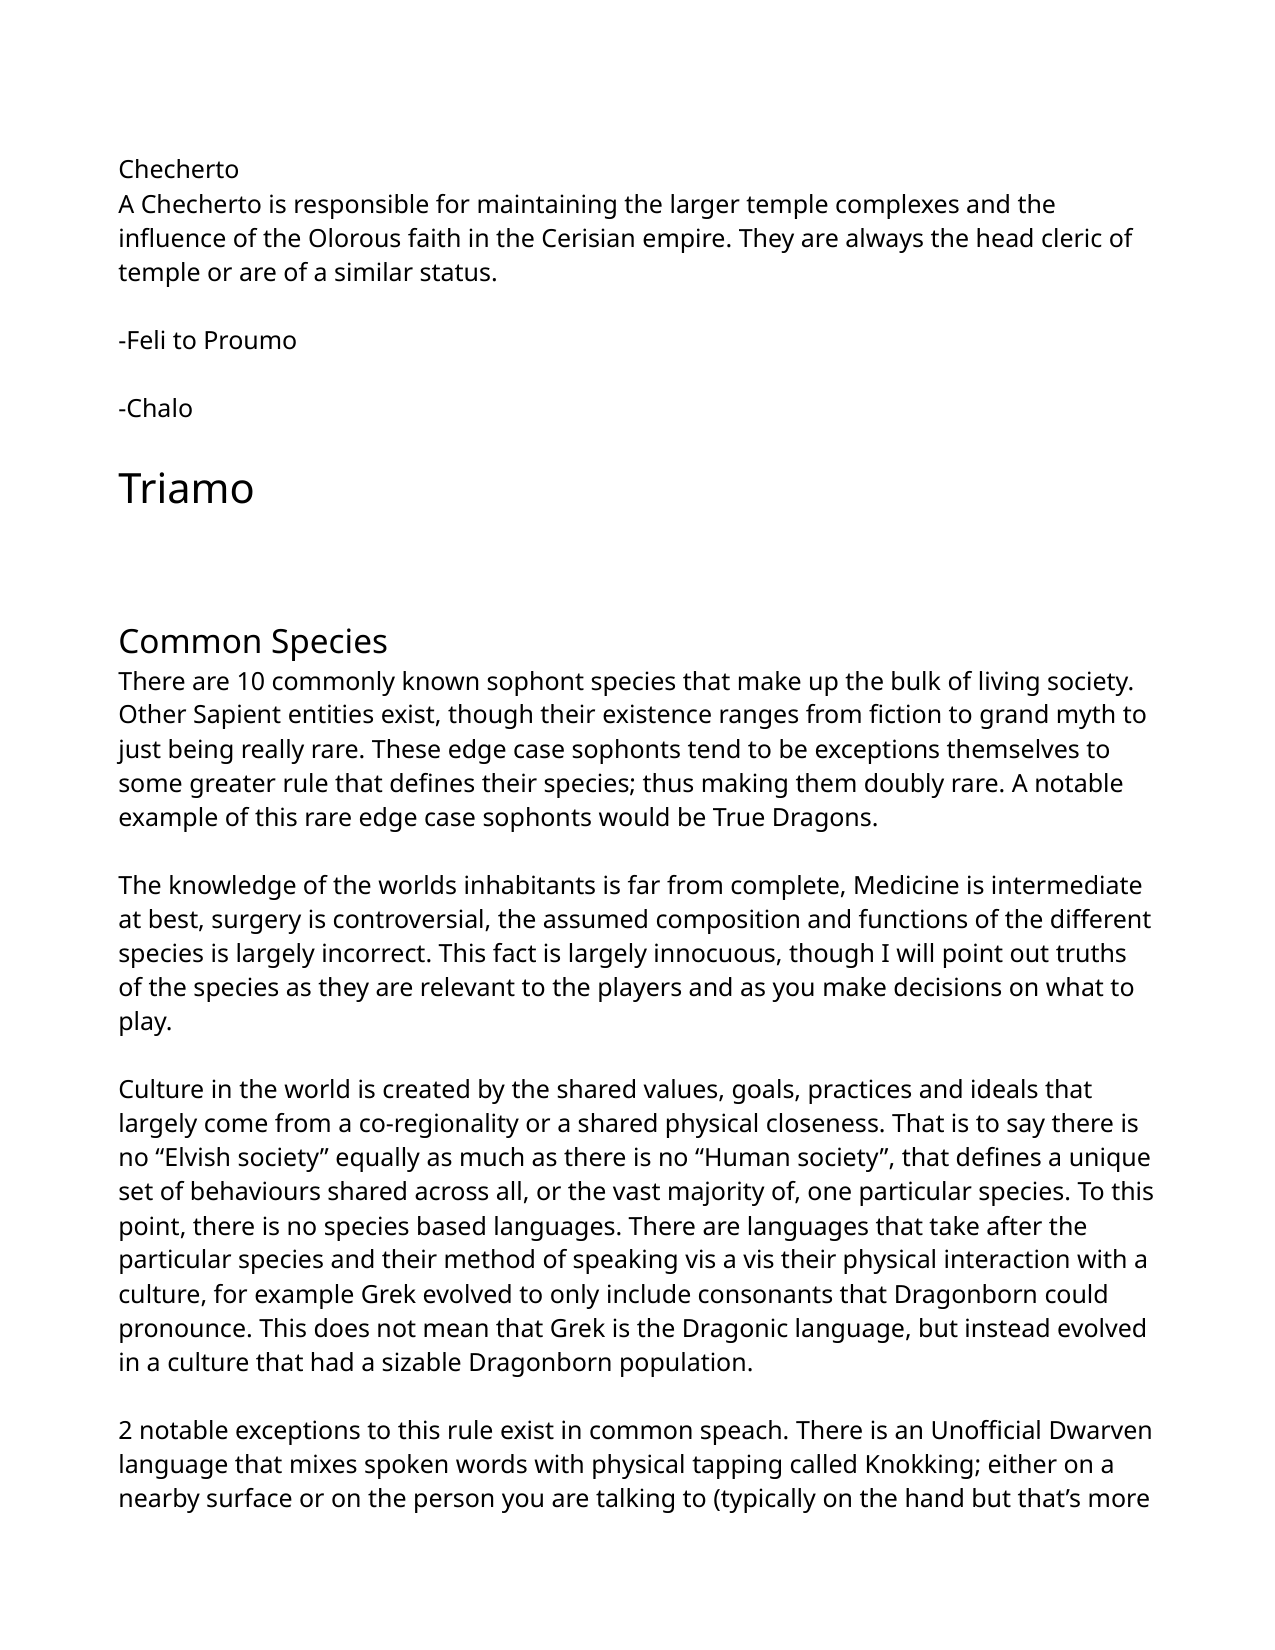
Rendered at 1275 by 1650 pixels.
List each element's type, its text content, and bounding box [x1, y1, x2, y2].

text Triamo [118, 459, 1157, 516]
text Culture in the world is created by the shared values, goals, practices and ideals that largely come from a co-regionality or a shared physical closeness. That is to say there is no “Elvish society” equally as much as there is no “Human society”, that defines a unique set of behaviours shared across all, or the vast majority of, one particular species. To this point, there is no species based languages. There are languages that take after the particular species and their method of speaking vis a vis their physical interaction with a culture, for example Grek evolved to only include consonants that Dragonborn could pronounce. This does not mean that Grek is the Dragonic language, but instead evolved in a culture that had a sizable Dragonborn population. 2 notable exceptions to this rule exist in common speach. There is an Unofficial Dwarven language that mixes spoken words with physical tapping called Knokking; either on a nearby surface or on the person you are talking to (typically on the hand but that’s more [118, 1072, 1157, 1515]
text Checherto [118, 152, 1157, 186]
text There are 10 commonly known sophont species that make up the bulk of living society. Other Sapient entities exist, though their existence ranges from fiction to grand myth to just being really rare. These edge case sophonts tend to be exceptions themselves to some greater rule that defines their species; thus making them doubly rare. A notable example of this rare edge case sophonts would be True Dragons. [118, 663, 1157, 833]
text The knowledge of the worlds inhabitants is far from complete, Medicine is intermediate at best, surgery is controversial, the assumed composition and functions of the different species is largely incorrect. This fact is largely innocuous, though I will point out truths of the species as they are relevant to the players and as you make decisions on what to play. [118, 867, 1157, 1038]
text -Feli to Proumo [118, 322, 1157, 357]
text Common Species [118, 618, 1157, 663]
text -Chalo [118, 391, 1157, 425]
text A Checherto is responsible for maintaining the larger temple complexes and the influence of the Olorous faith in the Cerisian empire. They are always the head cleric of temple or are of a similar status. [118, 186, 1157, 288]
